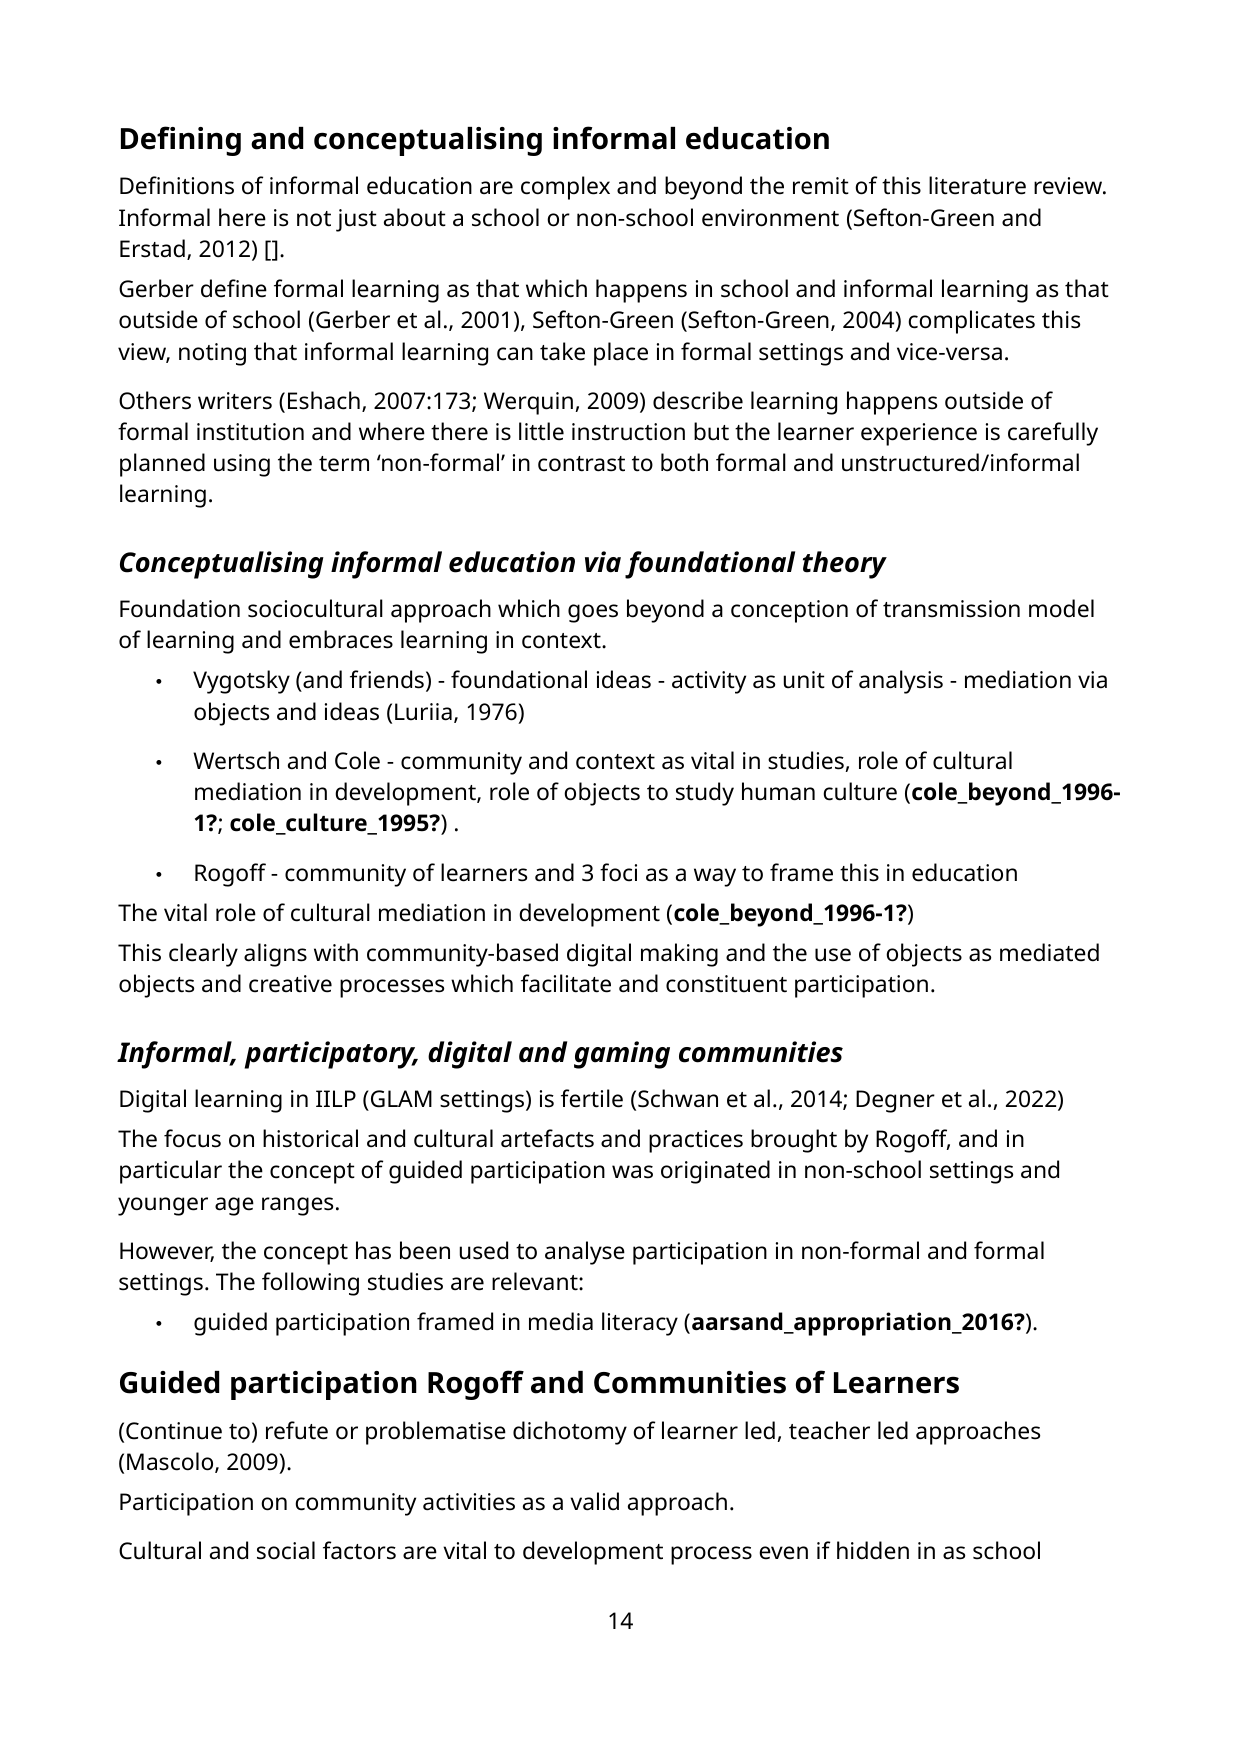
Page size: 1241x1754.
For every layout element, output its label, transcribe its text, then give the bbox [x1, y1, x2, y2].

text Cultural and social factors are vital to development process even if hidden in as school [118, 1535, 1122, 1566]
text The focus on historical and cultural artefacts and practices brought by Rogoff, and in particular the concept of guided participation was originated in non-school settings and younger age ranges. [118, 1123, 1122, 1217]
text Participation on community activities as a valid approach. [118, 1486, 1122, 1517]
list guided participation framed in media literacy (aarsand_appropriation_2016?). [156, 1306, 1122, 1337]
list Wertsch and Cole - community and context as vital in studies, role of cultural mediation in development, role of objects to study human culture (cole_beyond_1996-1?; cole_culture_1995?) . [156, 745, 1122, 839]
subtitle Conceptualising informal education via foundational theory [118, 544, 1122, 581]
text (Continue to) refute or problematise dichotomy of learner led, teacher led approaches (Mascolo, 2009). [118, 1414, 1122, 1477]
text The vital role of cultural mediation in development (cole_beyond_1996-1?) [118, 897, 1122, 928]
text Foundation sociocultural approach which goes beyond a conception of transmission model of learning and embraces learning in context. [118, 593, 1122, 656]
text Others writers (Eshach, 2007:173; Werquin, 2009) describe learning happens outside of formal institution and where there is little instruction but the learner experience is carefully planned using the term ‘non-formal’ in contrast to both formal and unstructured/informal learning. [118, 385, 1122, 510]
subtitle Defining and conceptualising informal education [118, 118, 1122, 158]
text However, the concept has been used to analyse participation in non-formal and formal settings. The following studies are relevant: [118, 1235, 1122, 1297]
text Digital learning in IILP (GLAM settings) is fertile (Schwan et al., 2014; Degner et al., 2022) [118, 1083, 1122, 1114]
text Gerber define formal learning as that which happens in school and informal learning as that outside of school (Gerber et al., 2001), Sefton-Green (Sefton-Green, 2004) complicates this view, noting that informal learning can take place in formal settings and vice-versa. [118, 273, 1122, 367]
text Definitions of informal education are complex and beyond the remit of this literature review. Informal here is not just about a school or non-school environment (Sefton-Green and Erstad, 2012) []. [118, 170, 1122, 264]
subtitle Informal, participatory, digital and gaming communities [118, 1033, 1122, 1070]
text This clearly aligns with community-based digital making and the use of objects as mediated objects and creative processes which facilitate and constituent participation. [118, 937, 1122, 999]
list Vygotsky (and friends) - foundational ideas - activity as unit of analysis - mediation via objects and ideas (Luriia, 1976) [156, 664, 1122, 727]
subtitle Guided participation Rogoff and Communities of Learners [118, 1362, 1122, 1402]
list Rogoff - community of learners and 3 foci as a way to frame this in education [156, 857, 1122, 888]
